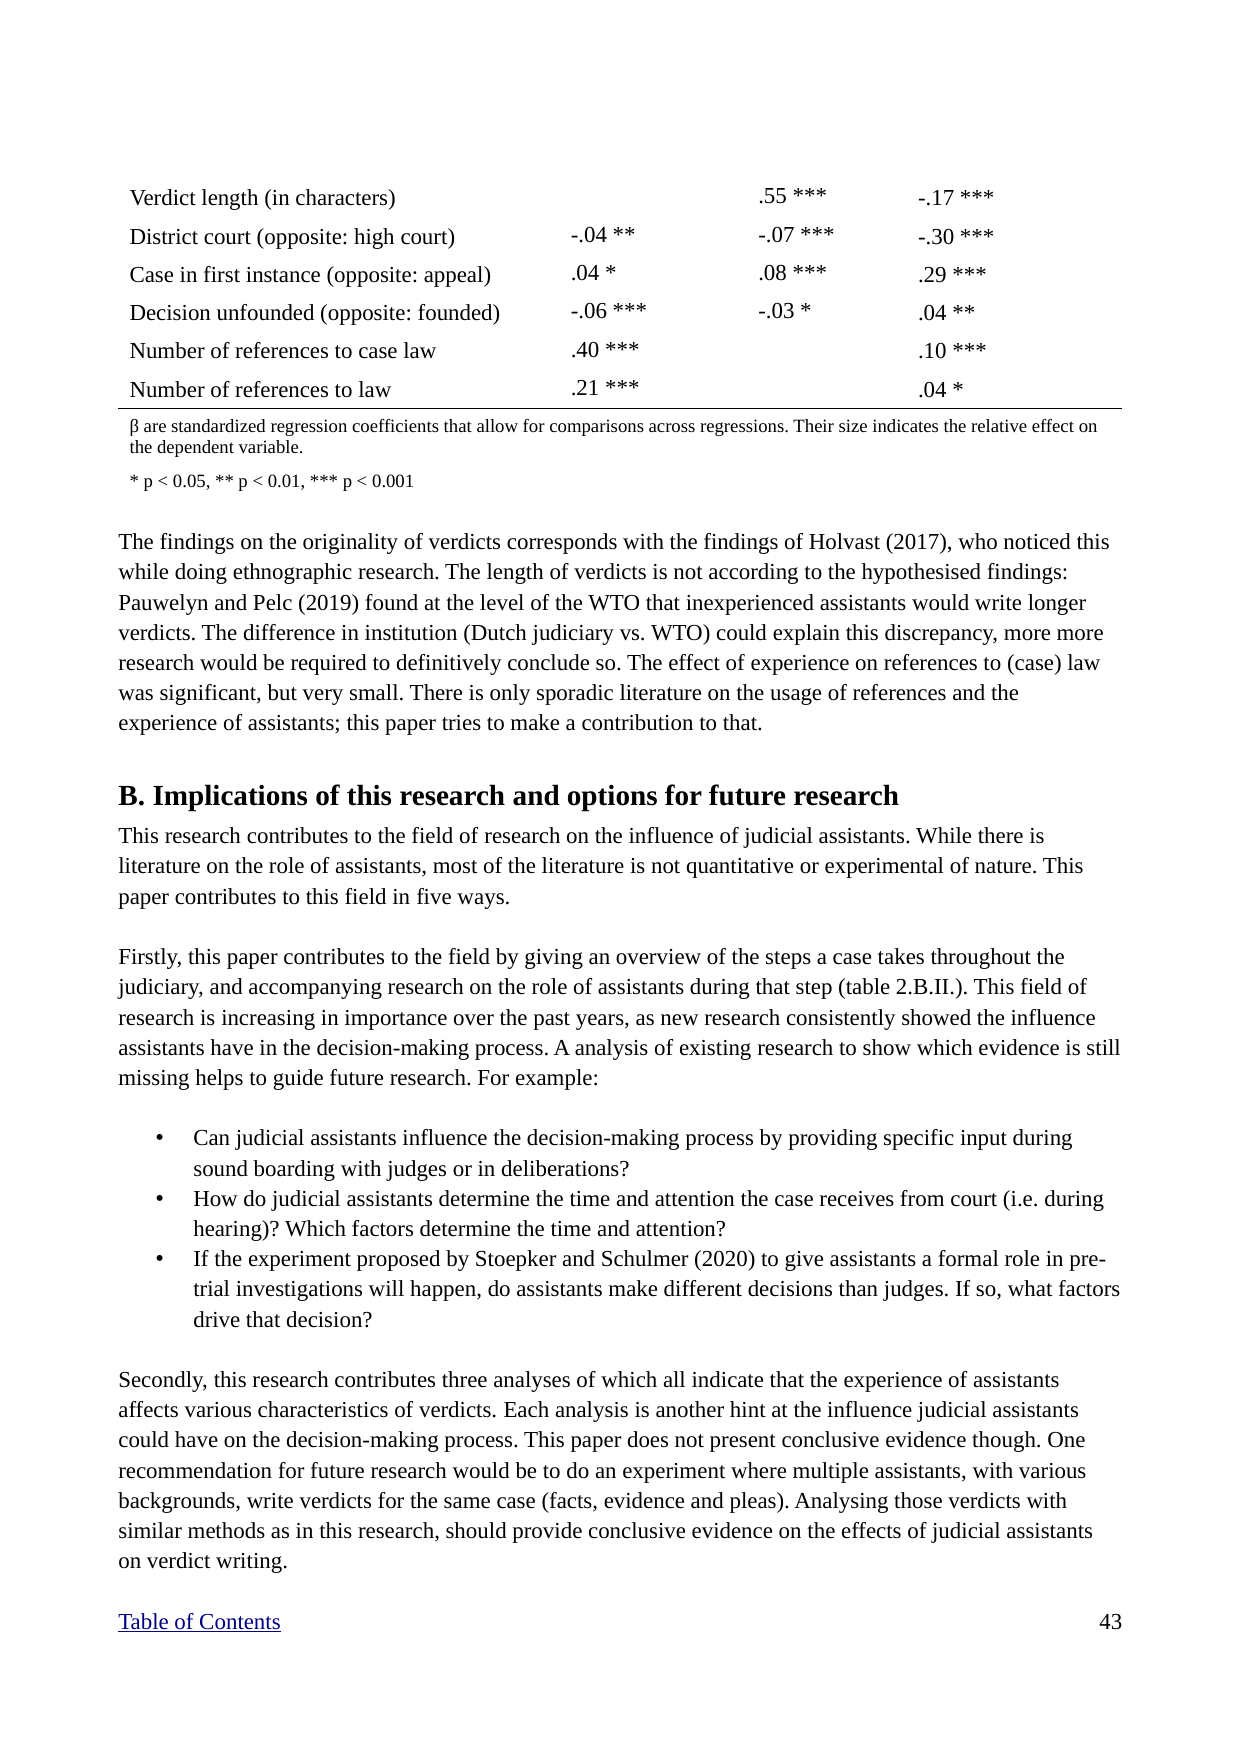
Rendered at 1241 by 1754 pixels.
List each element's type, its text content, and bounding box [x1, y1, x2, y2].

table_cell Decision unfounded (opposite: founded) [118, 294, 559, 332]
table_cell Verdict length (in characters) [118, 178, 559, 217]
table_cell District court (opposite: high court) [118, 217, 559, 255]
text Firstly, this paper contributes to the field by giving an overview of the steps a case takes throughout the judiciary, and accompanying research on the role of assistants during that step (table 2.B.II.). This field of research is increasing in importance over the past years, as new research consistently showed the influence assistants have in the decision-making process. A analysis of existing research to show which evidence is still missing helps to guide future research. For example: [118, 943, 1122, 1090]
table_cell .08 *** [747, 255, 907, 293]
text Secondly, this research contributes three analyses of which all indicate that the experience of assistants affects various characteristics of verdicts. Each analysis is another hint at the influence judicial assistants could have on the decision-making process. This paper does not present conclusive evidence though. One recommendation for future research would be to do an experiment where multiple assistants, with various backgrounds, write verdicts for the same case (facts, evidence and pleas). Analysing those verdicts with similar methods as in this research, should provide conclusive evidence on the effects of judicial assistants on verdict writing. [118, 1366, 1122, 1574]
table_cell .04 ** [907, 294, 1122, 332]
table_cell .29 *** [907, 255, 1122, 293]
table_cell .40 *** [559, 332, 747, 370]
table_cell -.06 *** [559, 294, 747, 332]
table_cell -.03 * [747, 294, 907, 332]
table_cell [747, 332, 907, 370]
table_cell .21 *** [559, 370, 747, 408]
table_cell .04 * [559, 255, 747, 293]
table_cell [559, 178, 747, 217]
text The findings on the originality of verdicts corresponds with the findings of Holvast (2017), who noticed this while doing ethnographic research. The length of verdicts is not according to the hypothesised findings: Pauwelyn and Pelc (2019) found at the level of the WTO that inexperienced assistants would write longer verdicts. The difference in institution (Dutch judiciary vs. WTO) could explain this discrepancy, more more research would be required to definitively conclude so. The effect of experience on references to (case) law was significant, but very small. There is only sporadic literature on the usage of references and the experience of assistants; this paper tries to make a contribution to that. [118, 528, 1122, 736]
table_cell Case in first instance (opposite: appeal) [118, 255, 559, 293]
table_cell β are standardized regression coefficients that allow for comparisons across regressions. Their size indicates the relative effect on the dependent variable. * p < 0.05, ** p < 0.01, *** p < 0.001 [118, 409, 1122, 498]
text This research contributes to the field of research on the influence of judicial assistants. While there is literature on the role of assistants, most of the literature is not quantitative or experimental of nature. This paper contributes to this field in five ways. [118, 822, 1122, 909]
table_cell Number of references to law [118, 370, 559, 408]
table_cell -.30 *** [907, 217, 1122, 255]
table_cell .55 *** [747, 178, 907, 217]
list If the experiment proposed by Stoepker and Schulmer (2020) to give assistants a formal role in pre-trial investigations will happen, do assistants make different decisions than judges. If so, what factors drive that decision? [156, 1245, 1122, 1332]
table_cell -.07 *** [747, 217, 907, 255]
table_cell -.04 ** [559, 217, 747, 255]
table_cell .04 * [907, 370, 1122, 408]
list Can judicial assistants influence the decision-making process by providing specific input during sound boarding with judges or in deliberations? [156, 1124, 1122, 1181]
table_cell -.17 *** [907, 178, 1122, 217]
list How do judicial assistants determine the time and attention the case receives from court (i.e. during hearing)? Which factors determine the time and attention? [156, 1185, 1122, 1241]
table_cell [747, 370, 907, 408]
table_cell Number of references to case law [118, 332, 559, 370]
table_cell .10 *** [907, 332, 1122, 370]
subtitle B. Implications of this research and options for future research [118, 778, 1122, 811]
